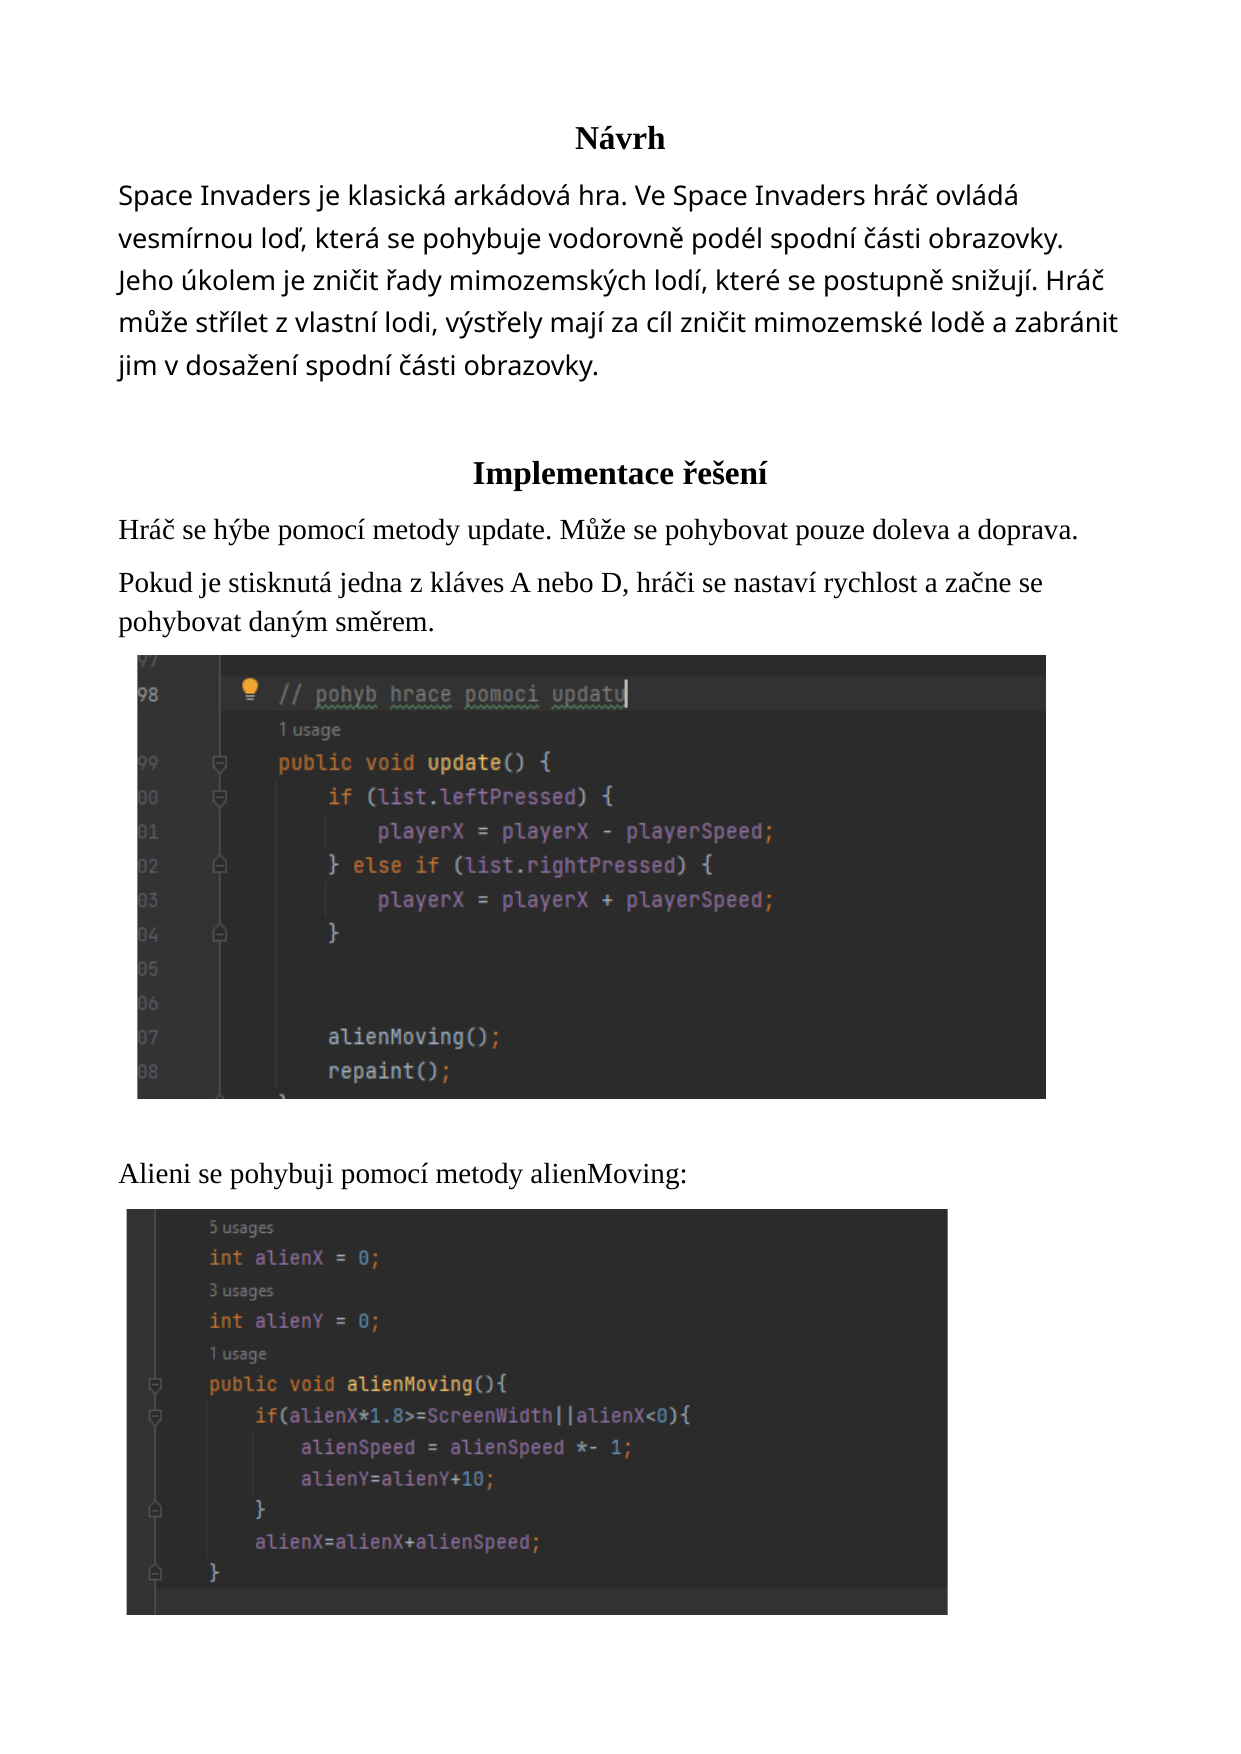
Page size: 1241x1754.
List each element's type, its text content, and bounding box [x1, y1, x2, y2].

picture [137, 655, 1046, 1099]
text Hráč se hýbe pomocí metody update. Může se pohybovat pouze doleva a doprava. [118, 512, 1122, 546]
text Alieni se pohybuji pomocí metody alienMoving: [118, 1156, 1122, 1190]
text Space Invaders je klasická arkádová hra. Ve Space Invaders hráč ovládá vesmírnou loď, která se pohybuje vodorovně podél spodní části obrazovky. Jeho úkolem je zničit řady mimozemských lodí, které se postupně snižují. Hráč může střílet z vlastní lodi, výstřely mají za cíl zničit mimozemské lodě a zabránit jim v dosažení spodní části obrazovky. [118, 177, 1122, 383]
picture [126, 1209, 948, 1615]
text Implementace řešení [118, 454, 1122, 492]
text Pokud je stisknutá jedna z kláves A nebo D, hráči se nastaví rychlost a začne se pohybovat daným směrem. [118, 565, 1122, 637]
text Návrh [118, 118, 1122, 156]
